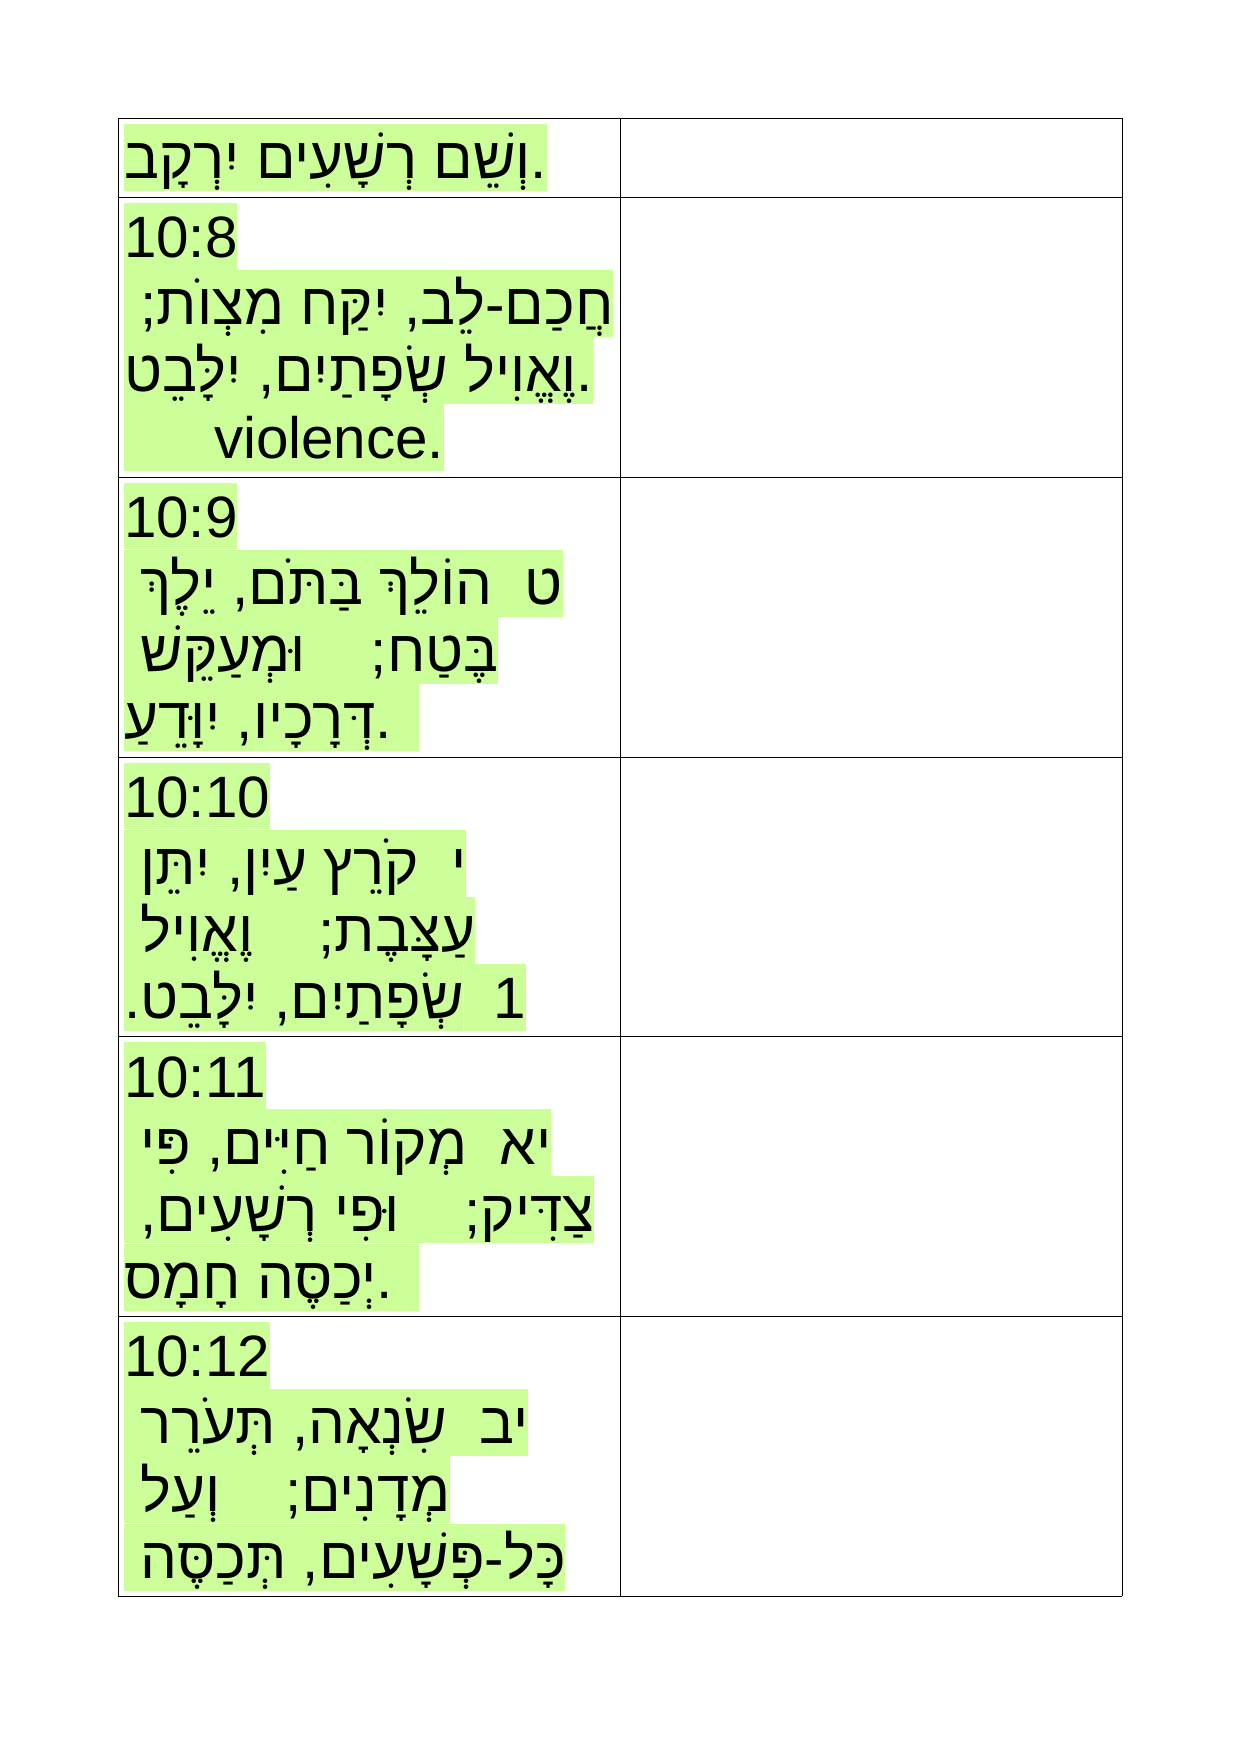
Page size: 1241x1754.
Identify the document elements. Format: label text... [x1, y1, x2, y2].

table_cell [621, 478, 1122, 757]
table_cell [621, 198, 1122, 477]
table_cell [621, 1317, 1122, 1596]
table_cell 10:7 ז זֵכֶר צַדִּיק, לִבְרָכָה; וְשֵׁם רְשָׁעִים יִרְקָב. [119, 119, 620, 197]
table_cell [621, 758, 1122, 1036]
table_cell [621, 1037, 1122, 1316]
table_cell 10:11 יא מְקוֹר חַיִּים, פִּי צַדִּיק; וּפִי רְשָׁעִים, יְכַסֶּה חָמָס. [119, 1037, 620, 1316]
table_cell 10:9 ט הוֹלֵךְ בַּתֹּם, יֵלֶךְ בֶּטַח; וּמְעַקֵּשׁ דְּרָכָיו, יִוָּדֵעַ. [119, 478, 620, 757]
table_cell 10:10 י קֹרֵץ עַיִן, יִתֵּן עַצָּבֶת; וֶאֱוִיל שְׂפָתַיִם, יִלָּבֵט. 1 [119, 758, 620, 1036]
table_cell 10:8 חֲכַם-לֵב, יִקַּח מִצְוֺת; וֶאֱוִיל שְׂפָתַיִם, יִלָּבֵט. violence. [119, 198, 620, 477]
table_cell [621, 119, 1122, 197]
table_cell 10:12 יב שִׂנְאָה, תְּעֹרֵר מְדָנִים; וְעַל כָּל-פְּשָׁעִים, תְּכַסֶּה אַהֲבָה. [119, 1317, 620, 1596]
